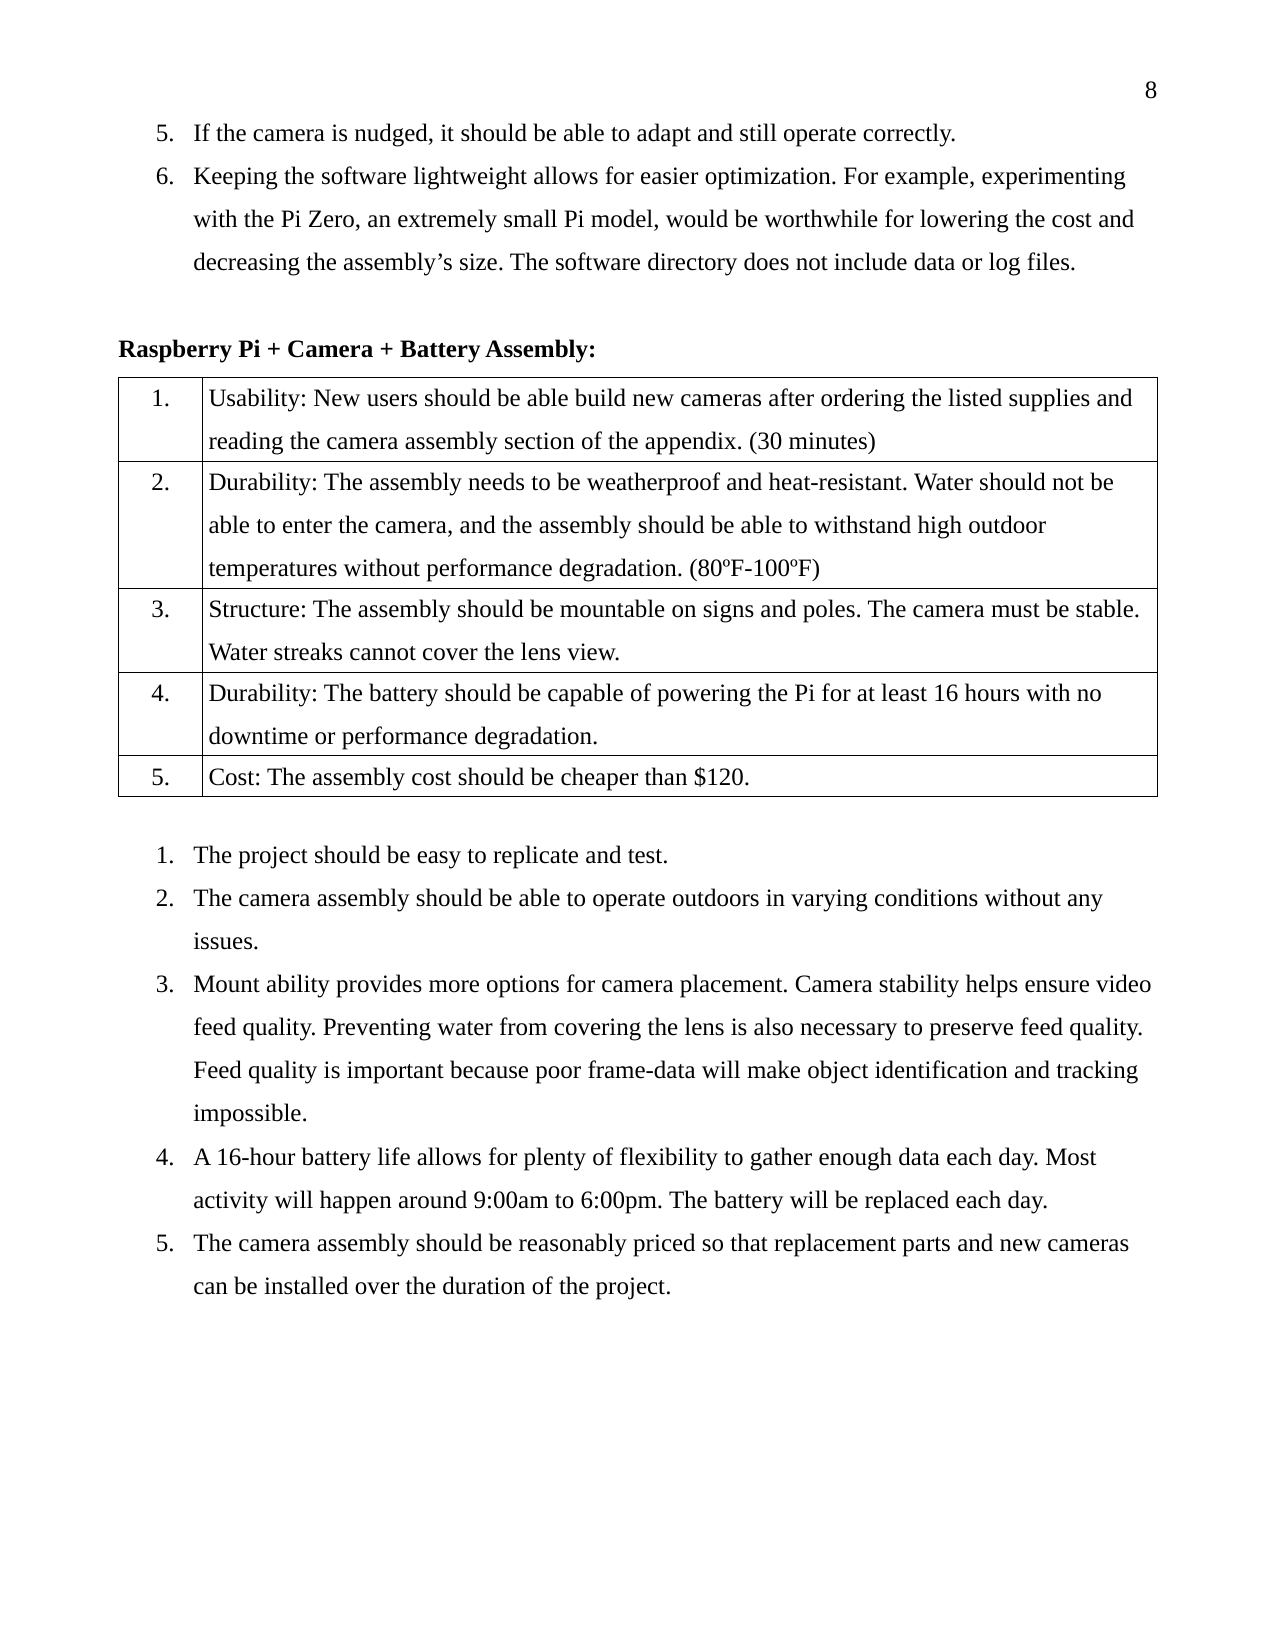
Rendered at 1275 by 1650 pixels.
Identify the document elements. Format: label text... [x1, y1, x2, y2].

list The camera assembly should be able to operate outdoors in varying conditions without any issues. [156, 883, 1157, 955]
table_cell Durability: The assembly needs to be weatherproof and heat-resistant. Water should not be able to enter the camera, and the assembly should be able to withstand high outdoor temperatures without performance degradation. (80ºF-100ºF) [203, 462, 1157, 588]
table_cell Structure: The assembly should be mountable on signs and poles. The camera must be stable. Water streaks cannot cover the lens view. [203, 589, 1157, 672]
list The project should be easy to replicate and test. [156, 840, 1157, 868]
table_header 1. [119, 378, 202, 461]
table_cell 3. [119, 589, 202, 672]
list Raspberry Pi + Camera + Battery Assembly: [118, 334, 1157, 362]
table_cell 2. [119, 462, 202, 588]
list Mount ability provides more options for camera placement. Camera stability helps ensure video feed quality. Preventing water from covering the lens is also necessary to preserve feed quality. Feed quality is important because poor frame-data will make object identification and tracking impossible. [156, 969, 1157, 1127]
table_cell Cost: The assembly cost should be cheaper than $120. [203, 756, 1157, 796]
table_cell Durability: The battery should be capable of powering the Pi for at least 16 hours with no downtime or performance degradation. [203, 673, 1157, 755]
table_header Usability: New users should be able build new cameras after ordering the listed supplies and reading the camera assembly section of the appendix. (30 minutes) [203, 378, 1157, 461]
table_cell 4. [119, 673, 202, 755]
list Keeping the software lightweight allows for easier optimization. For example, experimenting with the Pi Zero, an extremely small Pi model, would be worthwhile for lowering the cost and decreasing the assembly’s size. The software directory does not include data or log files. [156, 161, 1157, 276]
list If the camera is nudged, it should be able to adapt and still operate correctly. [156, 118, 1157, 147]
list The camera assembly should be reasonably priced so that replacement parts and new cameras can be installed over the duration of the project. [156, 1228, 1157, 1300]
list A 16-hour battery life allows for plenty of flexibility to gather enough data each day. Most activity will happen around 9:00am to 6:00pm. The battery will be replaced each day. [156, 1142, 1157, 1213]
table_cell 5. [119, 756, 202, 796]
